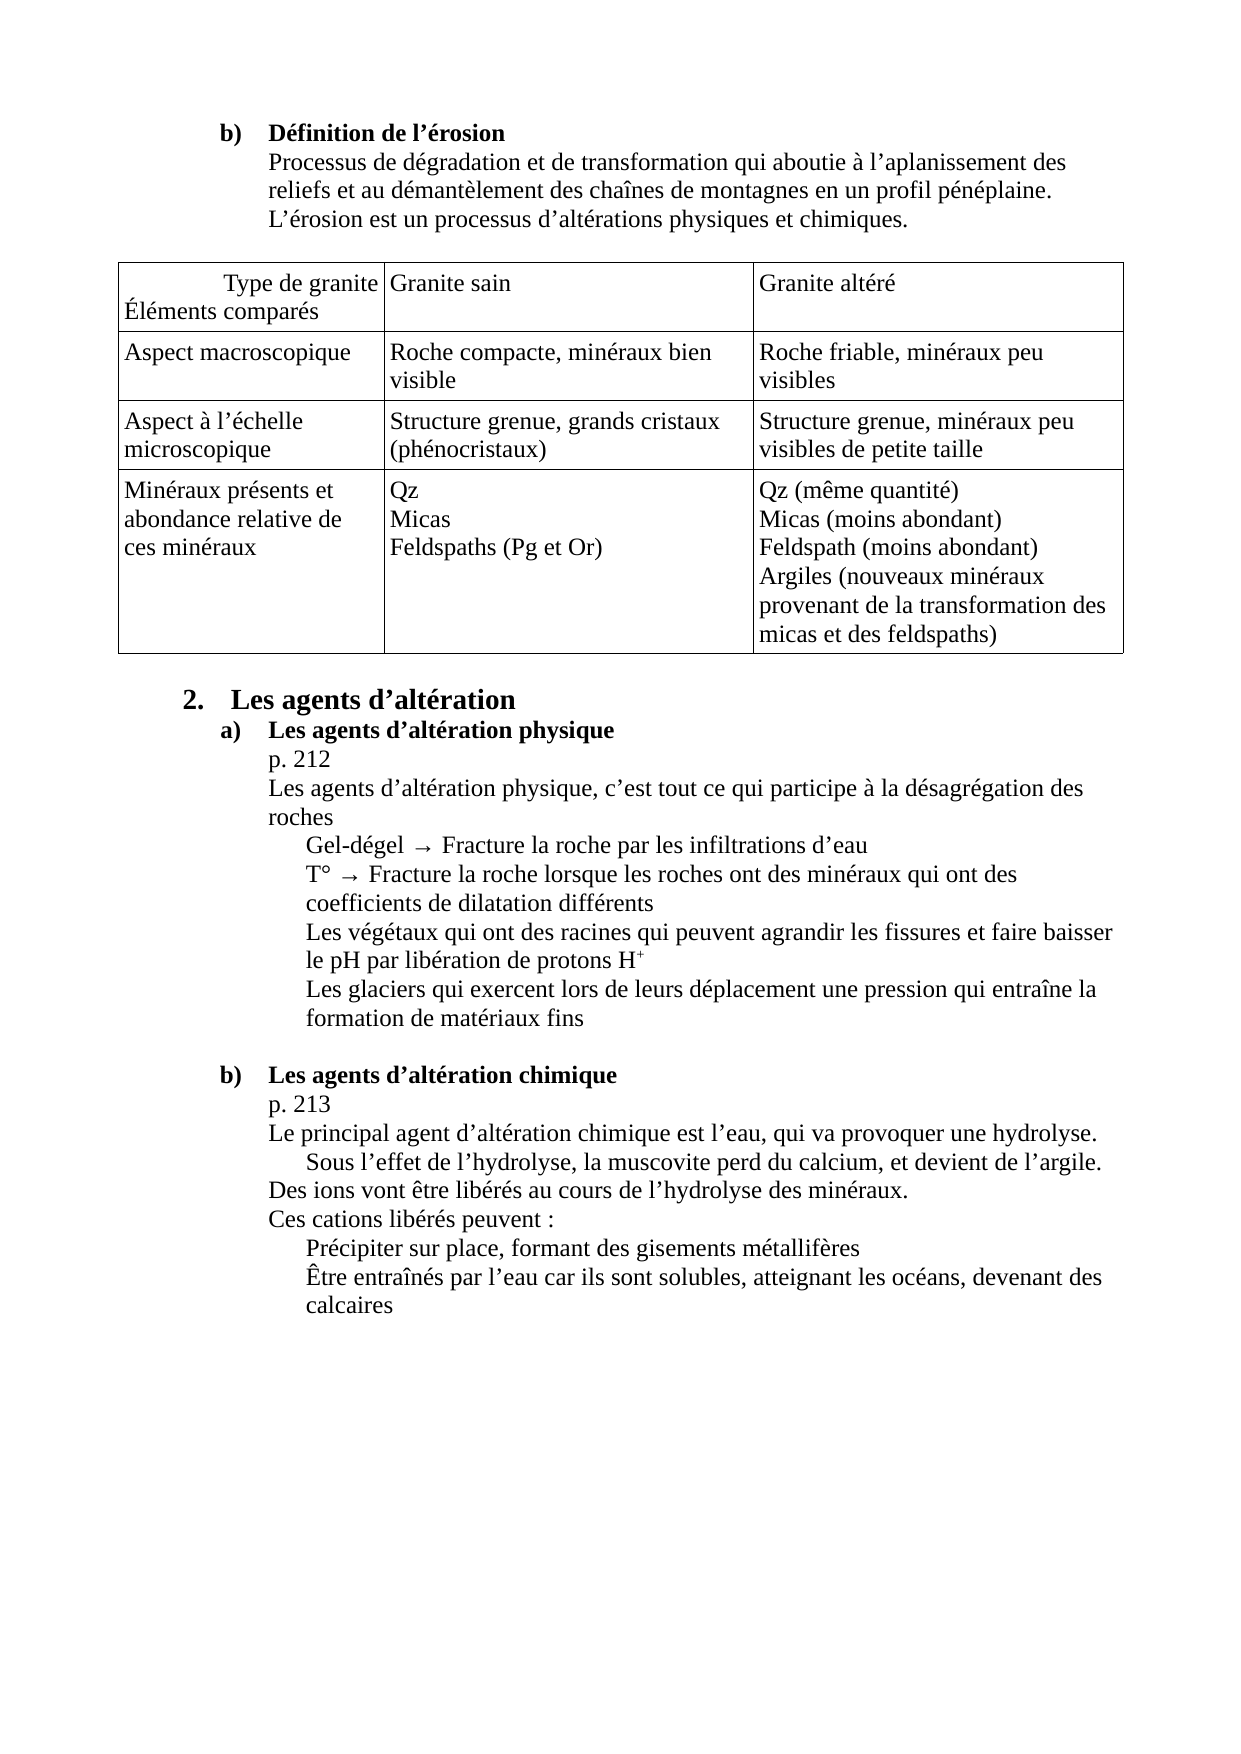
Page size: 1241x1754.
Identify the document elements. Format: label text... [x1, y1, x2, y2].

list Les glaciers qui exercent lors de leurs déplacement une pression qui entraîne la formation de matériaux fins [268, 974, 1122, 1032]
list Les agents d’altération physique, c’est tout ce qui participe à la désagrégation des roches [231, 773, 1122, 831]
list Gel-dégel → Fracture la roche par les infiltrations d’eau [268, 831, 1122, 859]
list Les agents d’altération chimique [231, 1061, 1122, 1089]
list Le principal agent d’altération chimique est l’eau, qui va provoquer une hydrolyse. [231, 1118, 1122, 1147]
list Précipiter sur place, formant des gisements métallifères [268, 1233, 1122, 1262]
list Processus de dégradation et de transformation qui aboutie à l’aplanissement des reliefs et au démantèlement des chaînes de montagnes en un profil pénéplaine. [231, 147, 1122, 204]
table_cell Structure grenue, minéraux peu visibles de petite taille [754, 401, 1123, 469]
list Les agents d’altération physique [231, 716, 1122, 744]
list p. 212 [231, 744, 1122, 773]
list L’érosion est un processus d’altérations physiques et chimiques. [231, 204, 1122, 233]
table_cell Aspect à l’échelle microscopique [119, 401, 384, 469]
table_header Granite altéré [754, 263, 1123, 331]
list p. 213 [231, 1089, 1122, 1118]
list Des ions vont être libérés au cours de l’hydrolyse des minéraux. [231, 1176, 1122, 1204]
table_cell Minéraux présents et abondance relative de ces minéraux [119, 470, 384, 653]
list Les agents d’altération [193, 682, 1122, 716]
table_cell Aspect macroscopique [119, 332, 384, 400]
list T° → Fracture la roche lorsque les roches ont des minéraux qui ont des coefficients de dilatation différents [268, 859, 1122, 917]
list Les végétaux qui ont des racines qui peuvent agrandir les fissures et faire baisser le pH par libération de protons H+ [268, 917, 1122, 974]
list Ces cations libérés peuvent : [231, 1204, 1122, 1233]
table_header Type de granite Éléments comparés [119, 263, 384, 331]
table_cell Structure grenue, grands cristaux (phénocristaux) [385, 401, 753, 469]
table_cell Qz Micas Feldspaths (Pg et Or) [385, 470, 753, 653]
table_cell Roche compacte, minéraux bien visible [385, 332, 753, 400]
list Définition de l’érosion [231, 118, 1122, 147]
list Être entraînés par l’eau car ils sont solubles, atteignant les océans, devenant des calcaires [268, 1262, 1122, 1319]
table_cell Roche friable, minéraux peu visibles [754, 332, 1123, 400]
list Sous l’effet de l’hydrolyse, la muscovite perd du calcium, et devient de l’argile. [268, 1147, 1122, 1176]
table_header Granite sain [385, 263, 753, 331]
table_cell Qz (même quantité) Micas (moins abondant) Feldspath (moins abondant) Argiles (nouveaux minéraux provenant de la transformation des micas et des feldspaths) [754, 470, 1123, 653]
